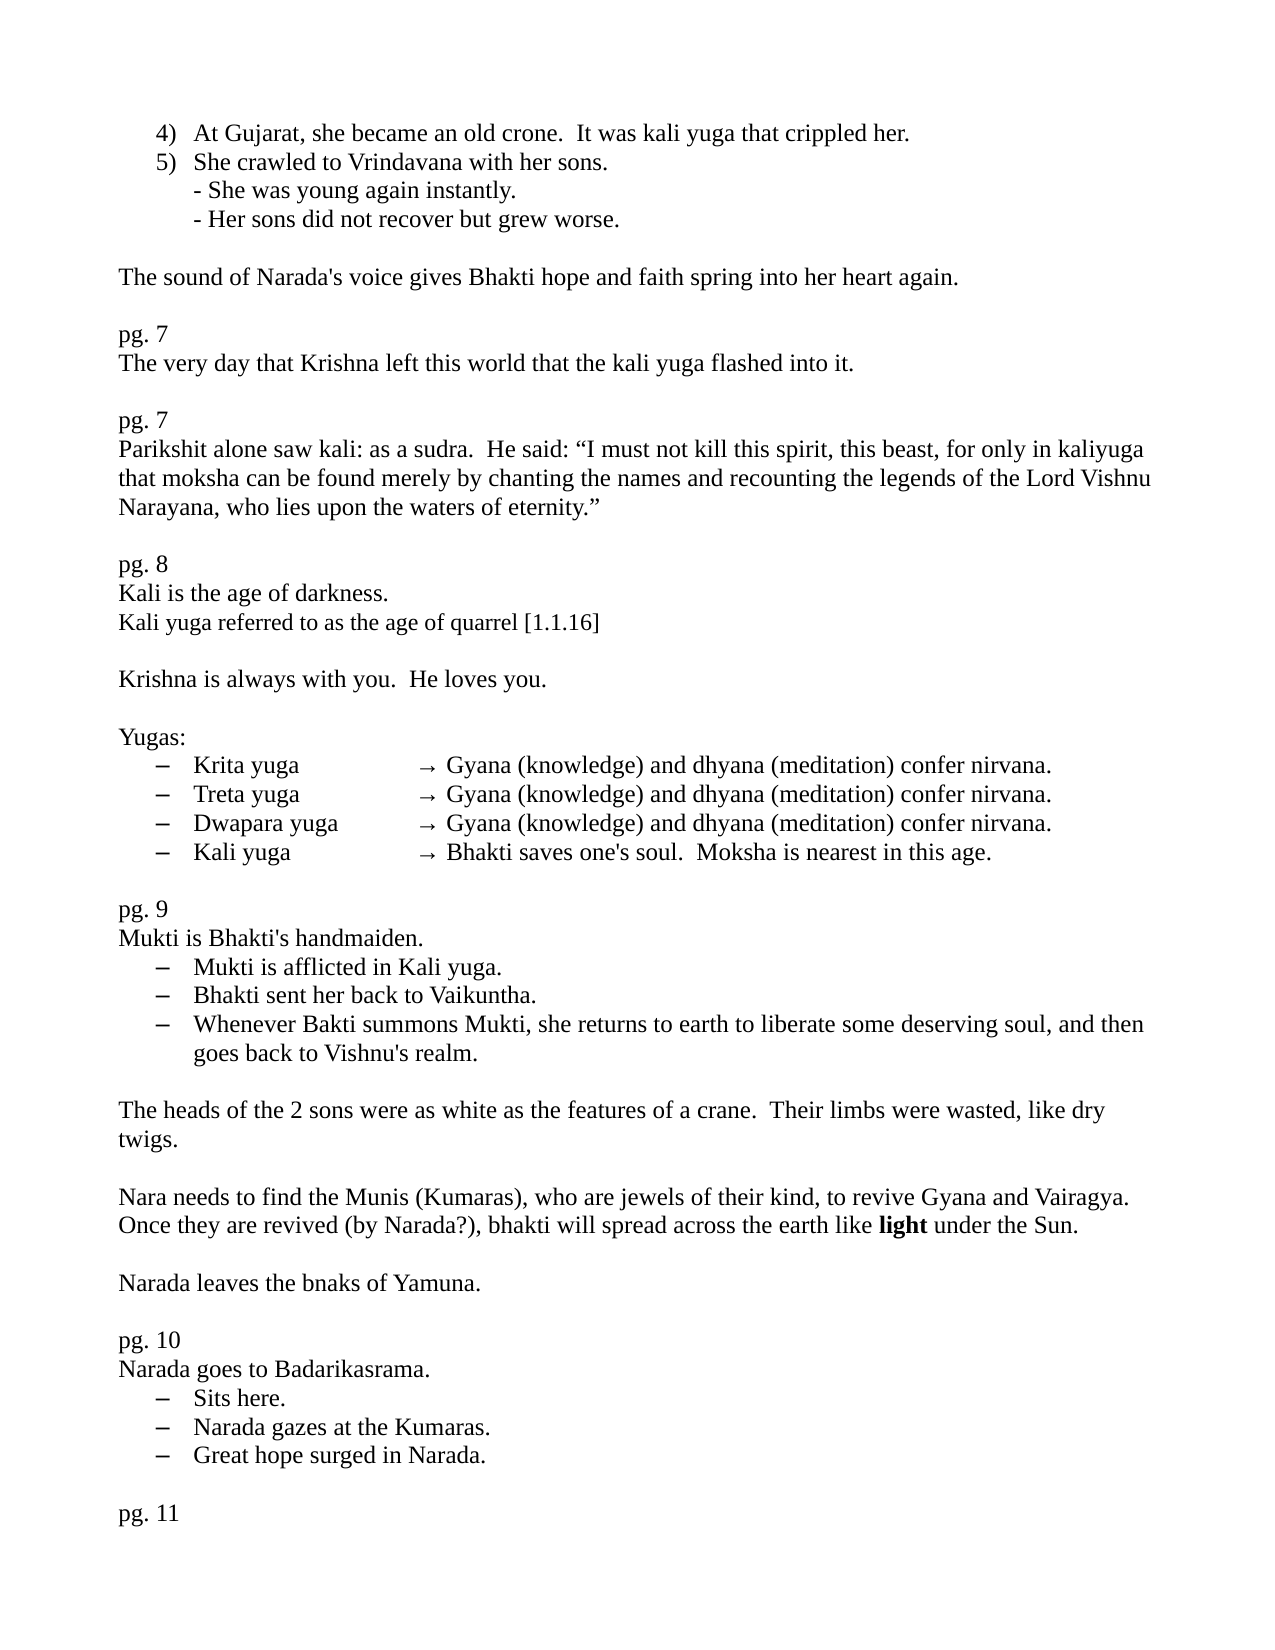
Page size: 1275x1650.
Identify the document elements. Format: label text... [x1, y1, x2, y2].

text Krishna is always with you. He loves you. [118, 664, 1157, 693]
list Dwapara yuga → Gyana (knowledge) and dhyana (meditation) confer nirvana. [156, 808, 1157, 837]
text Kali yuga referred to as the age of quarrel [1.1.16] [118, 607, 1157, 636]
list Bhakti sent her back to Vaikuntha. [156, 981, 1157, 1009]
text pg. 8 [118, 549, 1157, 578]
text pg. 10 [118, 1326, 1157, 1354]
text Yugas: [118, 722, 1157, 751]
text Nara needs to find the Munis (Kumaras), who are jewels of their kind, to revive Gyana and Vairagya. Once they are revived (by Narada?), bhakti will spread across the earth like light under the Sun. [118, 1182, 1157, 1239]
list Krita yuga → Gyana (knowledge) and dhyana (meditation) confer nirvana. [156, 751, 1157, 779]
list She crawled to Vrindavana with her sons. [156, 147, 1157, 176]
text pg. 7 [118, 319, 1157, 348]
list Whenever Bakti summons Mukti, she returns to earth to liberate some deserving soul, and then goes back to Vishnu's realm. [156, 1009, 1157, 1067]
list - She was young again instantly. [156, 176, 1157, 204]
text The sound of Narada's voice gives Bhakti hope and faith spring into her heart again. [118, 262, 1157, 291]
list Mukti is afflicted in Kali yuga. [156, 952, 1157, 981]
text pg. 7 [118, 406, 1157, 434]
list Narada gazes at the Kumaras. [156, 1412, 1157, 1441]
list - Her sons did not recover but grew worse. [156, 204, 1157, 233]
text Mukti is Bhakti's handmaiden. [118, 923, 1157, 952]
text Narada leaves the bnaks of Yamuna. [118, 1268, 1157, 1297]
text The heads of the 2 sons were as white as the features of a crane. Their limbs were wasted, like dry twigs. [118, 1096, 1157, 1153]
list Kali yuga → Bhakti saves one's soul. Moksha is nearest in this age. [156, 837, 1157, 866]
list Sits here. [156, 1383, 1157, 1412]
text pg. 9 [118, 894, 1157, 923]
text Kali is the age of darkness. [118, 578, 1157, 607]
text Parikshit alone saw kali: as a sudra. He said: “I must not kill this spirit, this beast, for only in kaliyuga that moksha can be found merely by chanting the names and recounting the legends of the Lord Vishnu Narayana, who lies upon the waters of eternity.” [118, 434, 1157, 521]
list At Gujarat, she became an old crone. It was kali yuga that crippled her. [156, 118, 1157, 147]
list Great hope surged in Narada. [156, 1441, 1157, 1469]
text The very day that Krishna left this world that the kali yuga flashed into it. [118, 348, 1157, 377]
text Narada goes to Badarikasrama. [118, 1354, 1157, 1383]
text pg. 11 [118, 1498, 1157, 1527]
list Treta yuga → Gyana (knowledge) and dhyana (meditation) confer nirvana. [156, 779, 1157, 808]
